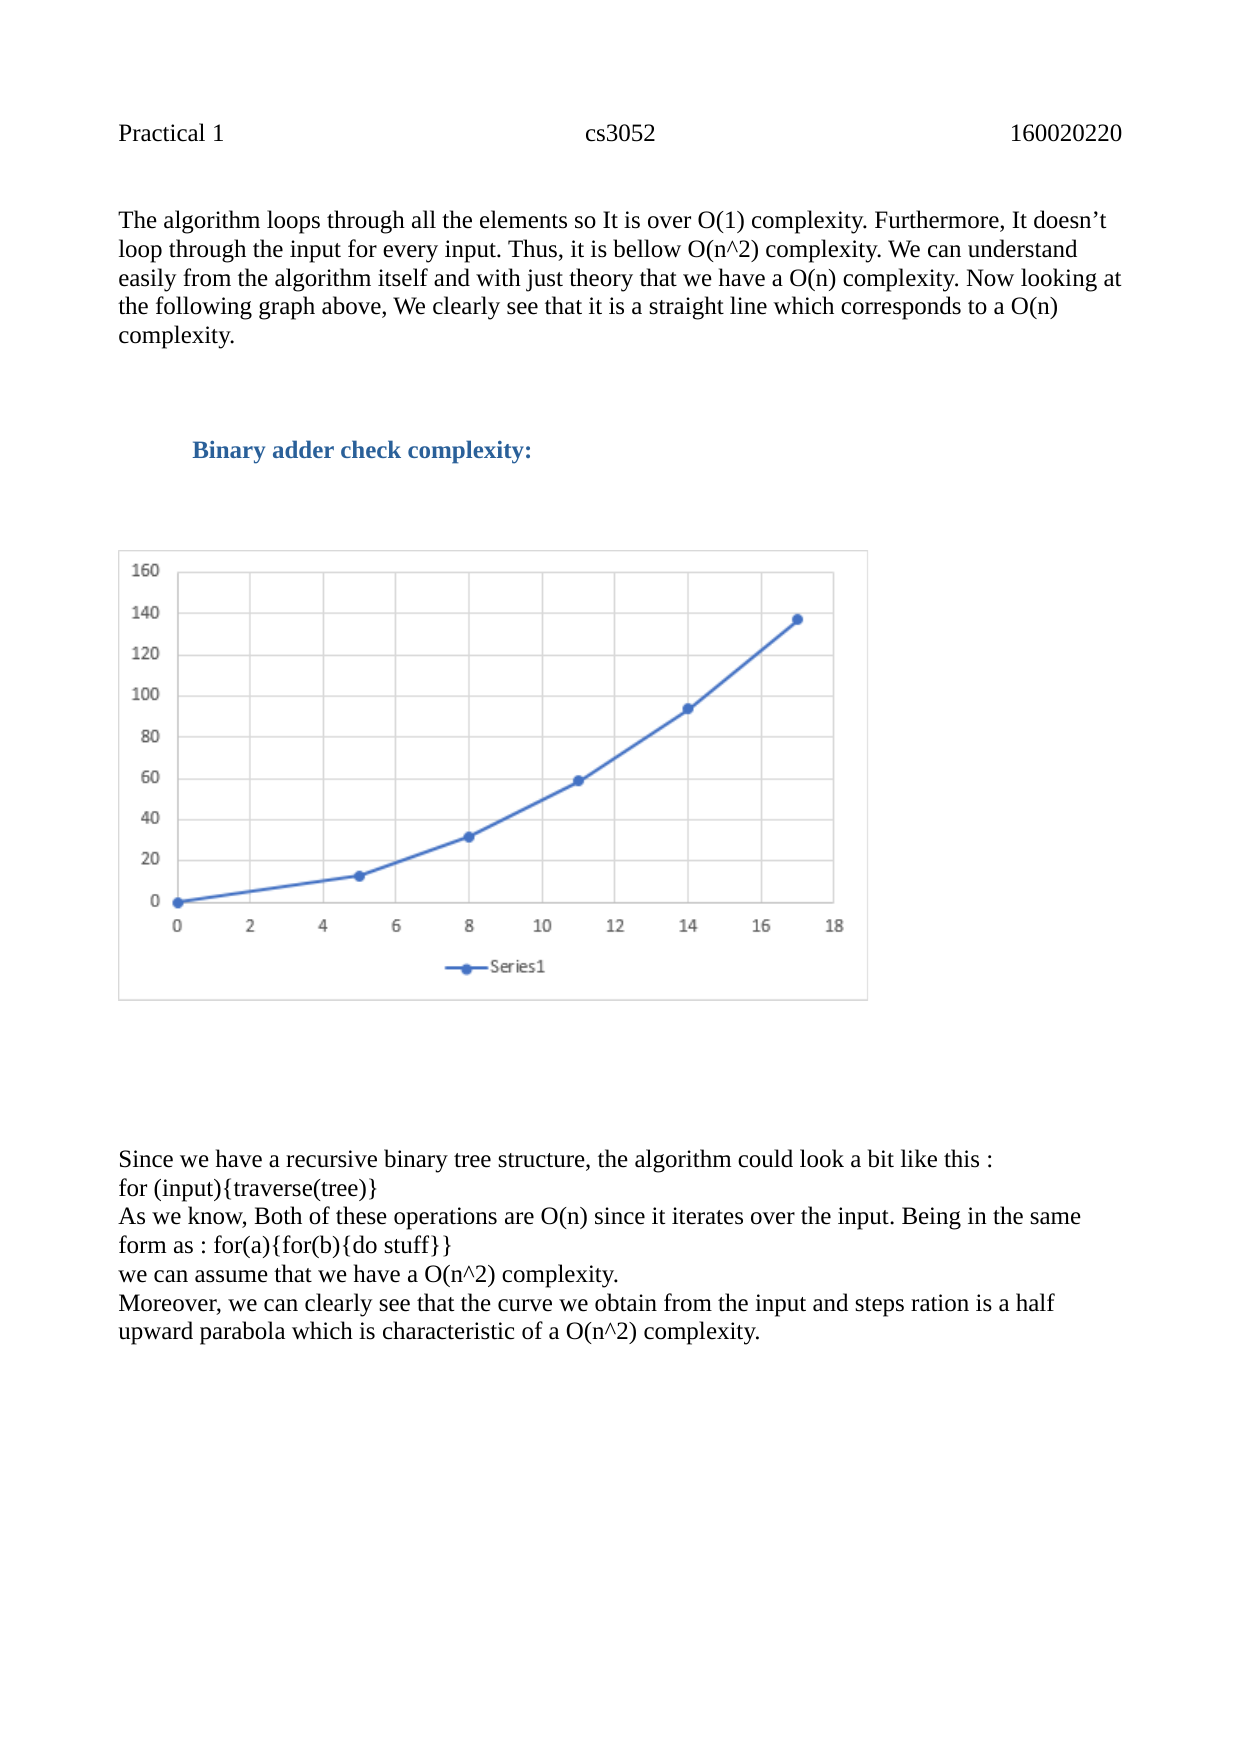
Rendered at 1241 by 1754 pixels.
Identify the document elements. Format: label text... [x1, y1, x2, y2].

text As we know, Both of these operations are O(n) since it iterates over the input. Being in the same form as : for(a){for(b){do stuff}} [118, 1201, 1122, 1259]
text Binary adder check complexity: [118, 435, 1122, 464]
text for (input){traverse(tree)} [118, 1173, 1122, 1201]
picture [118, 550, 869, 1001]
text Moreover, we can clearly see that the curve we obtain from the input and steps ration is a half upward parabola which is characteristic of a O(n^2) complexity. [118, 1288, 1122, 1345]
text Since we have a recursive binary tree structure, the algorithm could look a bit like this : [118, 1144, 1122, 1173]
text we can assume that we have a O(n^2) complexity. [118, 1259, 1122, 1288]
text The algorithm loops through all the elements so It is over O(1) complexity. Furthermore, It doesn’t loop through the input for every input. Thus, it is bellow O(n^2) complexity. We can understand easily from the algorithm itself and with just theory that we have a O(n) complexity. Now looking at the following graph above, We clearly see that it is a straight line which corresponds to a O(n) complexity. [118, 205, 1122, 349]
